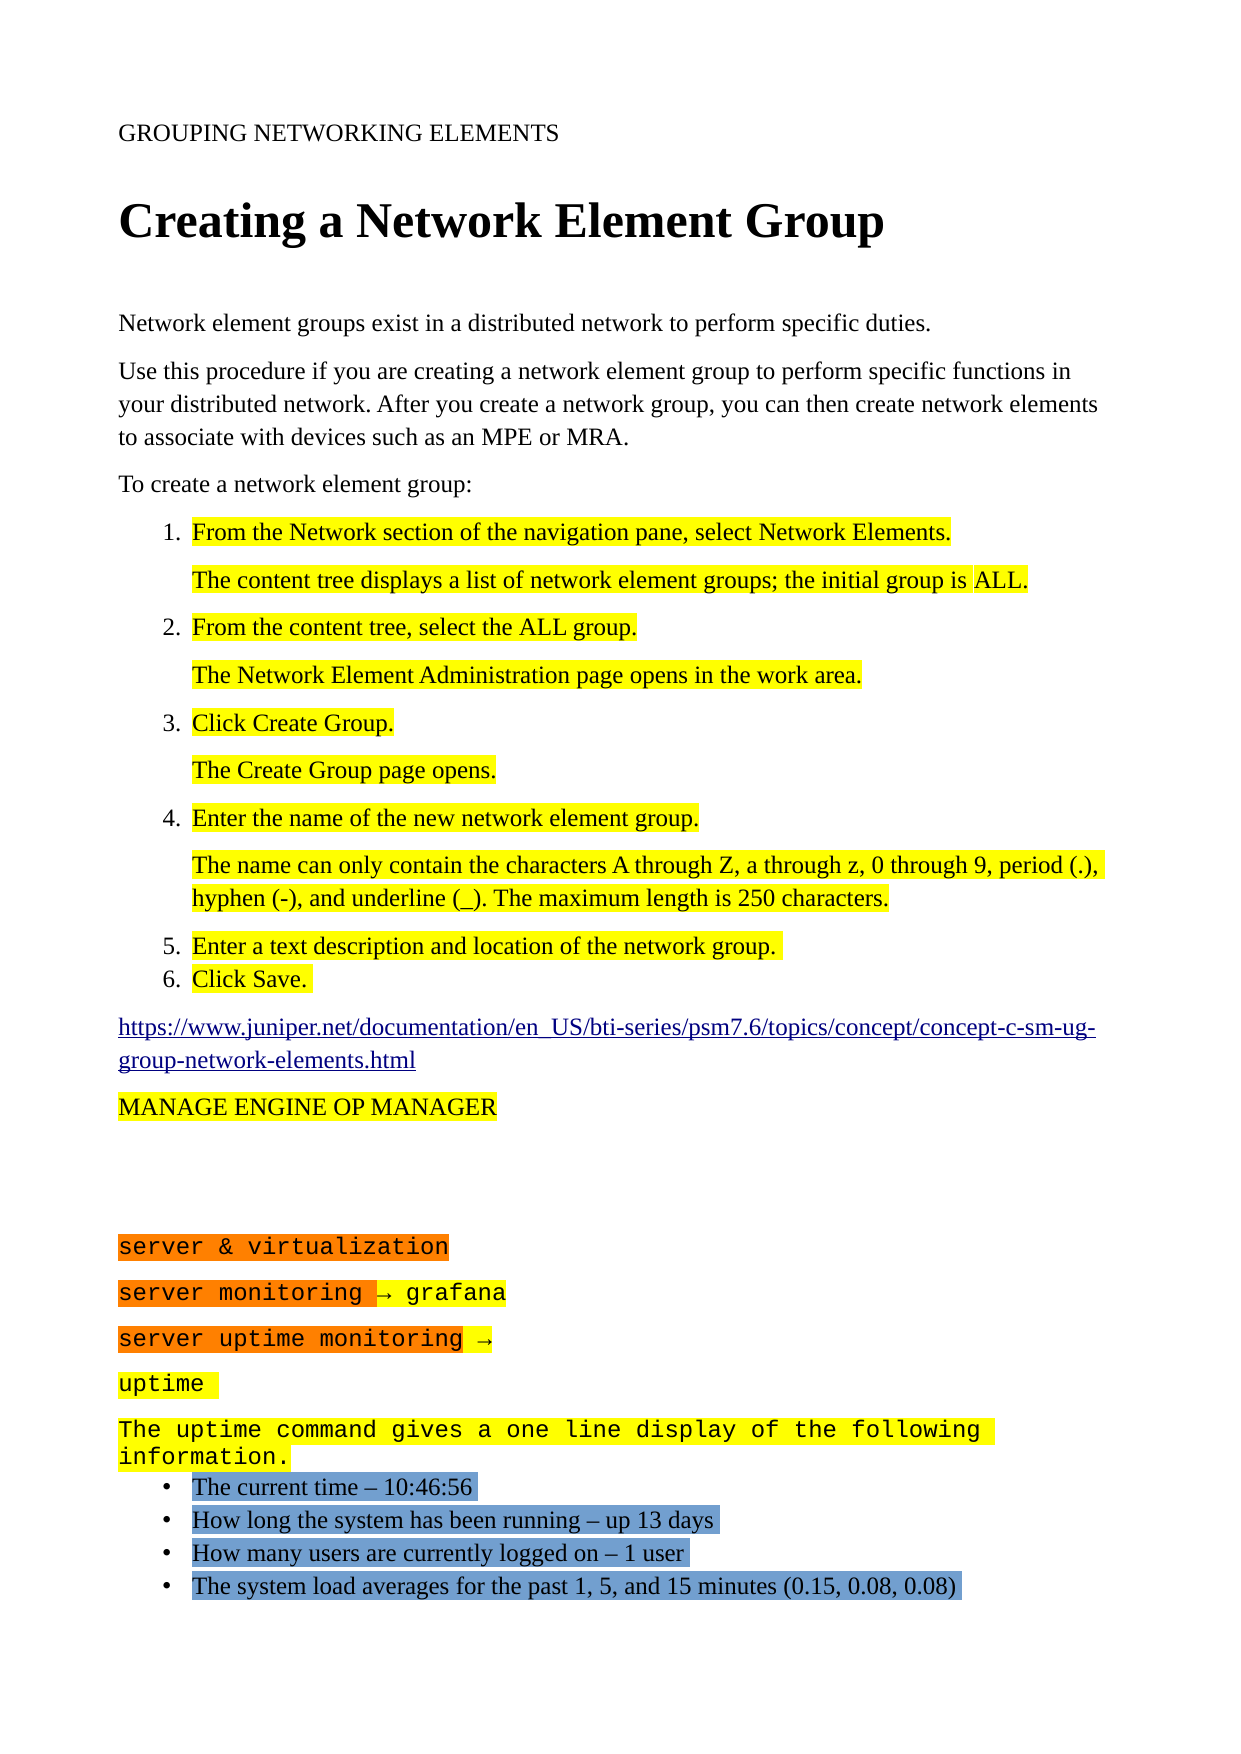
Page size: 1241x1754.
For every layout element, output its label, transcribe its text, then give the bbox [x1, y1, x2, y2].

list The Network Element Administration page opens in the work area. [162, 660, 1122, 689]
list Click Save. [162, 964, 1122, 993]
text MANAGE ENGINE OP MANAGER [118, 1092, 1122, 1121]
list How many users are currently logged on – 1 user [162, 1538, 1122, 1567]
list Enter a text description and location of the network group. [162, 931, 1122, 960]
text server uptime monitoring → [118, 1326, 1122, 1353]
text Network element groups exist in a distributed network to perform specific duties. [118, 308, 1122, 337]
list Click Create Group. [162, 708, 1122, 736]
list The name can only contain the characters A through Z, a through z, 0 through 9, period (.), hyphen (-), and underline (_). The maximum length is 250 characters. [162, 850, 1122, 912]
text Use this procedure if you are creating a network element group to perform specific functions in your distributed network. After you create a network group, you can then create network elements to associate with devices such as an MPE or MRA. [118, 356, 1122, 451]
subtitle Creating a Network Element Group [118, 191, 1122, 248]
text The uptime command gives a one line display of the following information. [118, 1418, 1122, 1472]
list From the Network section of the navigation pane, select Network Elements. [162, 517, 1122, 546]
text server monitoring → grafana [118, 1280, 1122, 1307]
list The Create Group page opens. [162, 755, 1122, 784]
text To create a network element group: [118, 469, 1122, 498]
list The content tree displays a list of network element groups; the initial group is ALL. [162, 565, 1122, 593]
text server & virtualization [118, 1234, 1122, 1261]
list The system load averages for the past 1, 5, and 15 minutes (0.15, 0.08, 0.08) [162, 1571, 1122, 1600]
list The current time – 10:46:56 [162, 1472, 1122, 1501]
list From the content tree, select the ALL group. [162, 612, 1122, 641]
text https://www.juniper.net/documentation/en_US/bti-series/psm7.6/topics/concept/concept-c-sm-ug-group-network-elements.html [118, 1012, 1122, 1073]
list Enter the name of the new network element group. [162, 803, 1122, 832]
list How long the system has been running – up 13 days [162, 1505, 1122, 1534]
text uptime [118, 1372, 1122, 1399]
text GROUPING NETWORKING ELEMENTS [118, 118, 1122, 147]
